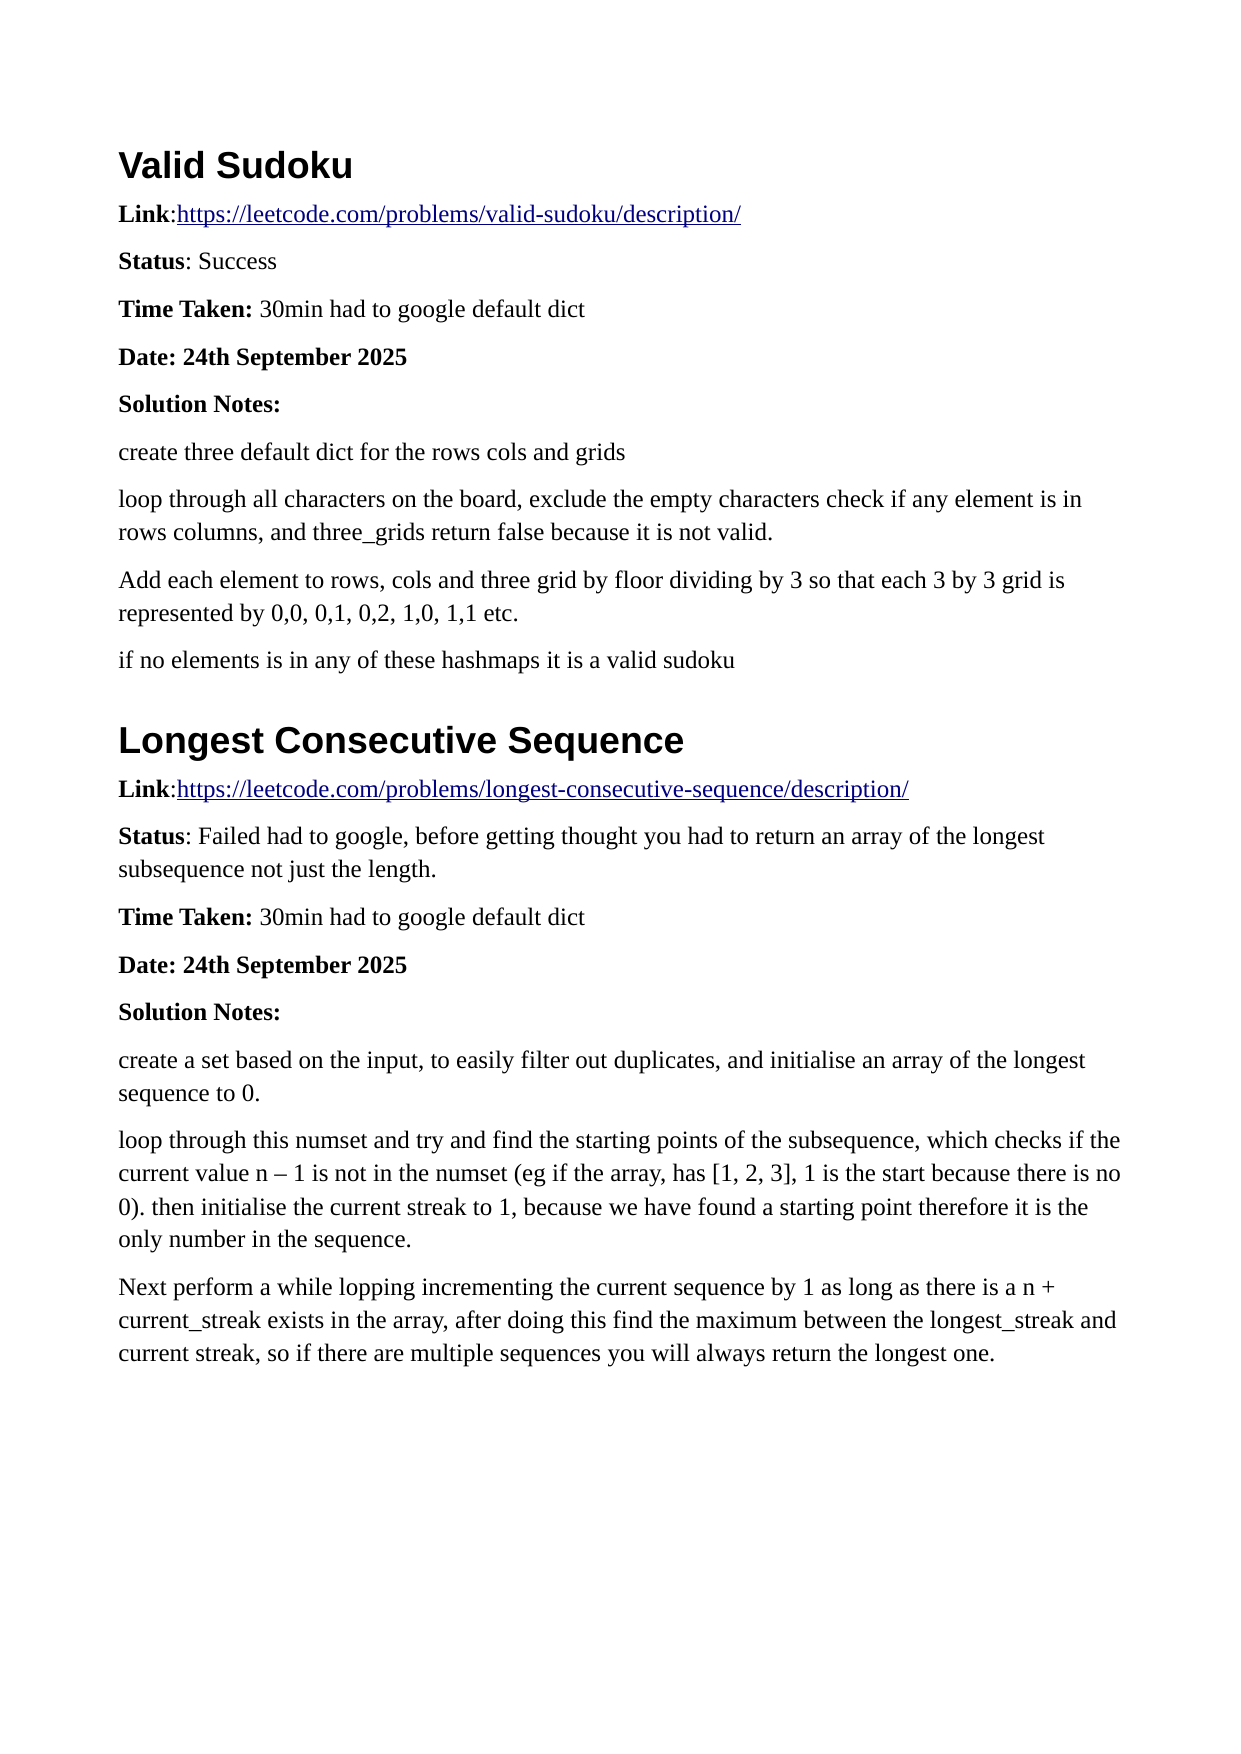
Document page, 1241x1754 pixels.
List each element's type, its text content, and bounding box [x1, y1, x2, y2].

subtitle Valid Sudoku [118, 143, 1122, 186]
text Add each element to rows, cols and three grid by floor dividing by 3 so that each 3 by 3 grid is represented by 0,0, 0,1, 0,2, 1,0, 1,1 etc. [118, 565, 1122, 627]
text loop through all characters on the board, exclude the empty characters check if any element is in rows columns, and three_grids return false because it is not valid. [118, 484, 1122, 546]
text Time Taken: 30min had to google default dict [118, 294, 1122, 323]
text Date: 24th September 2025 [118, 950, 1122, 978]
text create a set based on the input, to easily filter out duplicates, and initialise an array of the longest sequence to 0. [118, 1045, 1122, 1107]
text create three default dict for the rows cols and grids [118, 437, 1122, 466]
text Link:https://leetcode.com/problems/valid-sudoku/description/ [118, 199, 1122, 227]
text loop through this numset and try and find the starting points of the subsequence, which checks if the current value n – 1 is not in the numset (eg if the array, has [1, 2, 3], 1 is the start because there is no 0). then initialise the current streak to 1, because we have found a starting point therefore it is the only number in the sequence. [118, 1126, 1122, 1253]
text Solution Notes: [118, 389, 1122, 418]
text Status: Failed had to google, before getting thought you had to return an array of the longest subsequence not just the length. [118, 821, 1122, 883]
text if no elements is in any of these hashmaps it is a valid sudoku [118, 646, 1122, 674]
text Next perform a while lopping incrementing the current sequence by 1 as long as there is a n + current_streak exists in the array, after doing this find the maximum between the longest_streak and current streak, so if there are multiple sequences you will always return the longest one. [118, 1272, 1122, 1367]
subtitle Longest Consecutive Sequence [118, 718, 1122, 761]
text Time Taken: 30min had to google default dict [118, 902, 1122, 931]
text Status: Success [118, 246, 1122, 275]
text Date: 24th September 2025 [118, 342, 1122, 370]
text Solution Notes: [118, 997, 1122, 1026]
text Link:https://leetcode.com/problems/longest-consecutive-sequence/description/ [118, 774, 1122, 803]
